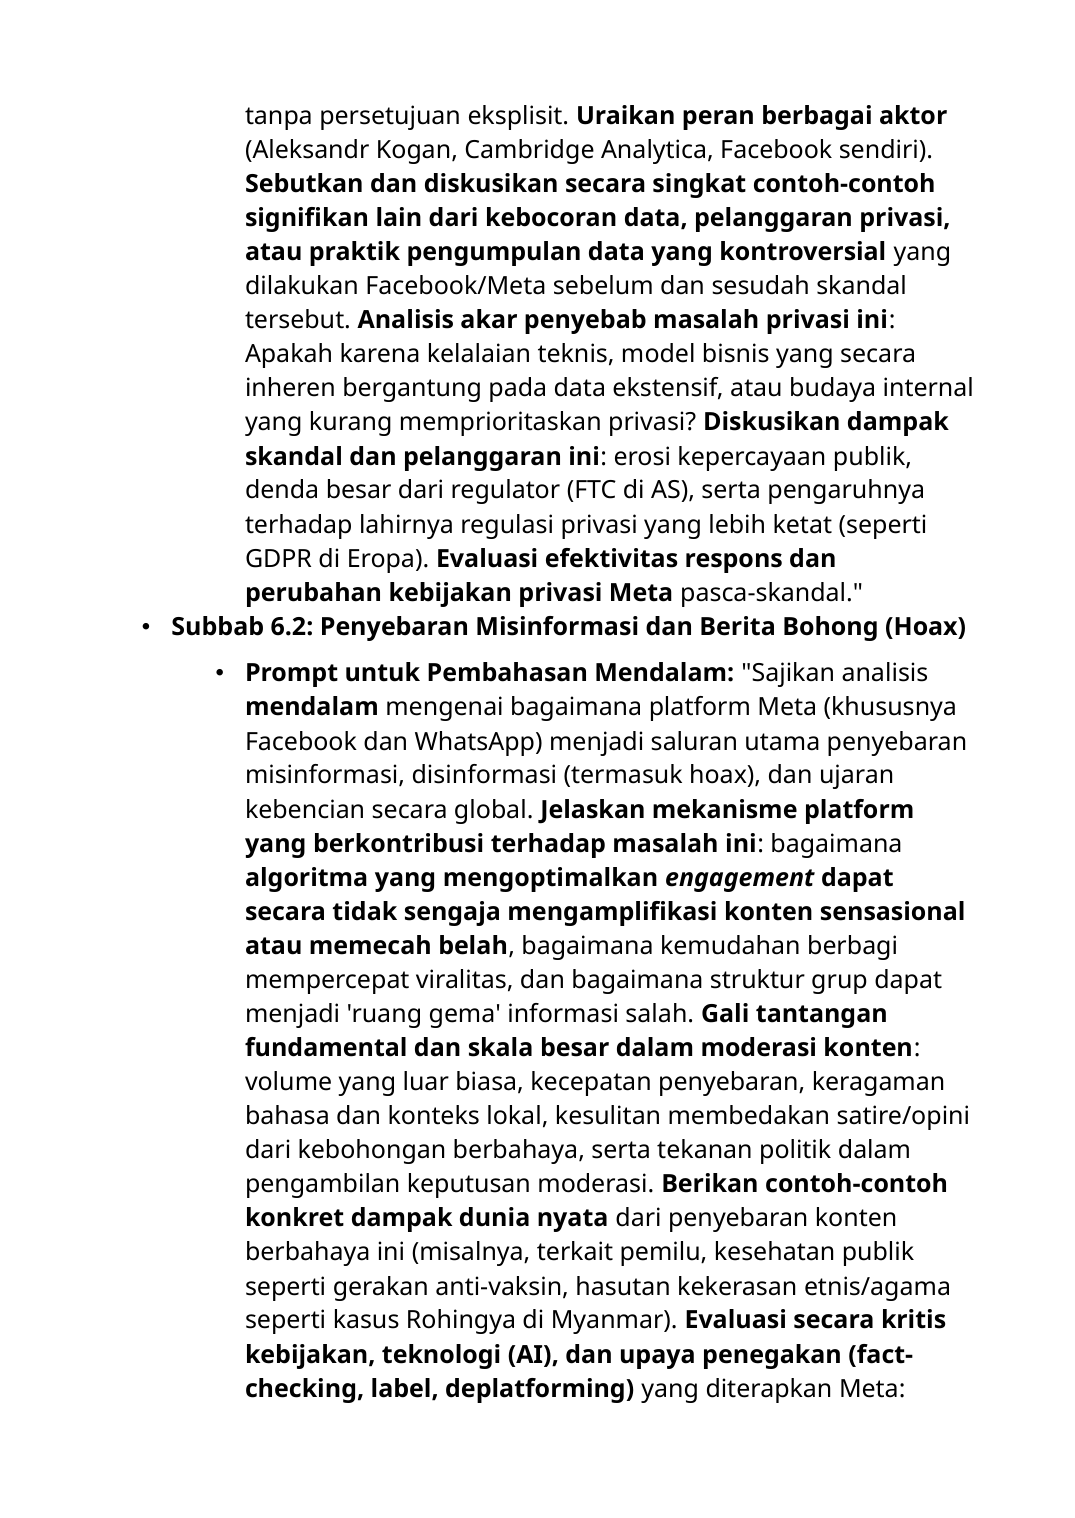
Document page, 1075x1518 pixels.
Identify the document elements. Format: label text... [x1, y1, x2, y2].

list Subbab 6.2: Penyebaran Misinformasi dan Berita Bohong (Hoax) [142, 608, 977, 642]
list tanpa persetujuan eksplisit. Uraikan peran berbagai aktor (Aleksandr Kogan, Cambridge Analytica, Facebook sendiri). Sebutkan dan diskusikan secara singkat contoh-contoh signifikan lain dari kebocoran data, pelanggaran privasi, atau praktik pengumpulan data yang kontroversial yang dilakukan Facebook/Meta sebelum dan sesudah skandal tersebut. Analisis akar penyebab masalah privasi ini: Apakah karena kelalaian teknis, model bisnis yang secara inheren bergantung pada data ekstensif, atau budaya internal yang kurang memprioritaskan privasi? Diskusikan dampak skandal dan pelanggaran ini: erosi kepercayaan publik, denda besar dari regulator (FTC di AS), serta pengaruhnya terhadap lahirnya regulasi privasi yang lebih ketat (seperti GDPR di Eropa). Evaluasi efektivitas respons dan perubahan kebijakan privasi Meta pasca-skandal." [215, 97, 977, 608]
list Prompt untuk Pembahasan Mendalam: "Sajikan analisis mendalam mengenai bagaimana platform Meta (khususnya Facebook dan WhatsApp) menjadi saluran utama penyebaran misinformasi, disinformasi (termasuk hoax), dan ujaran kebencian secara global. Jelaskan mekanisme platform yang berkontribusi terhadap masalah ini: bagaimana algoritma yang mengoptimalkan engagement dapat secara tidak sengaja mengamplifikasi konten sensasional atau memecah belah, bagaimana kemudahan berbagi mempercepat viralitas, dan bagaimana struktur grup dapat menjadi 'ruang gema' informasi salah. Gali tantangan fundamental dan skala besar dalam moderasi konten: volume yang luar biasa, kecepatan penyebaran, keragaman bahasa dan konteks lokal, kesulitan membedakan satire/opini dari kebohongan berbahaya, serta tekanan politik dalam pengambilan keputusan moderasi. Berikan contoh-contoh konkret dampak dunia nyata dari penyebaran konten berbahaya ini (misalnya, terkait pemilu, kesehatan publik seperti gerakan anti-vaksin, hasutan kekerasan etnis/agama seperti kasus Rohingya di Myanmar). Evaluasi secara kritis kebijakan, teknologi (AI), dan upaya penegakan (fact-checking, label, deplatforming) yang diterapkan Meta: [215, 655, 977, 1404]
